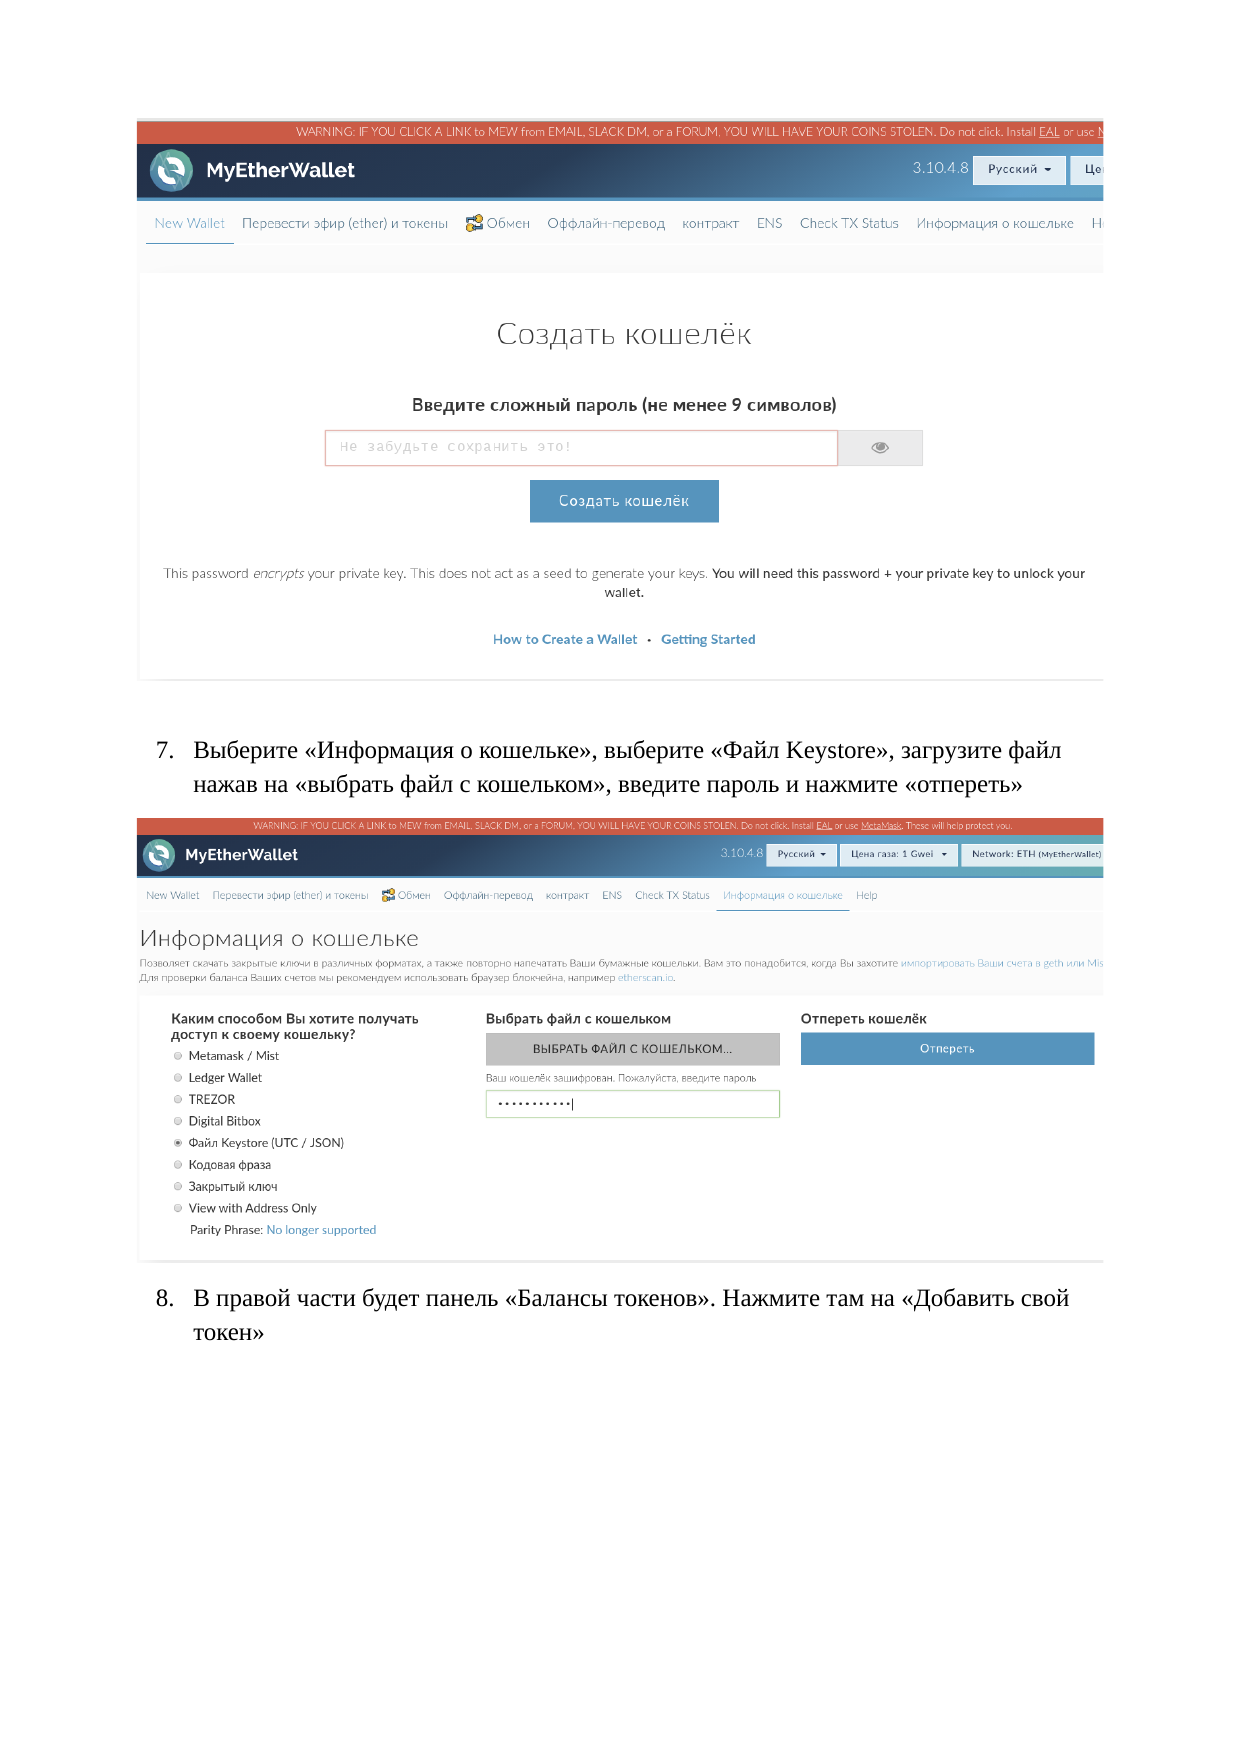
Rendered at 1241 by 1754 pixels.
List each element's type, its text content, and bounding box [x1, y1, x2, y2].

picture [136, 118, 1104, 681]
list Выберите «Информация о кошельке», выберите «Файл Keystore», загрузите файл нажав на «выбрать файл с кошельком», введите пароль и нажмите «отпереть» [156, 735, 1122, 798]
list В правой части будет панель «Балансы токенов». Нажмите там на «Добавить свой токен» [156, 1283, 1122, 1346]
picture [136, 818, 1104, 1263]
